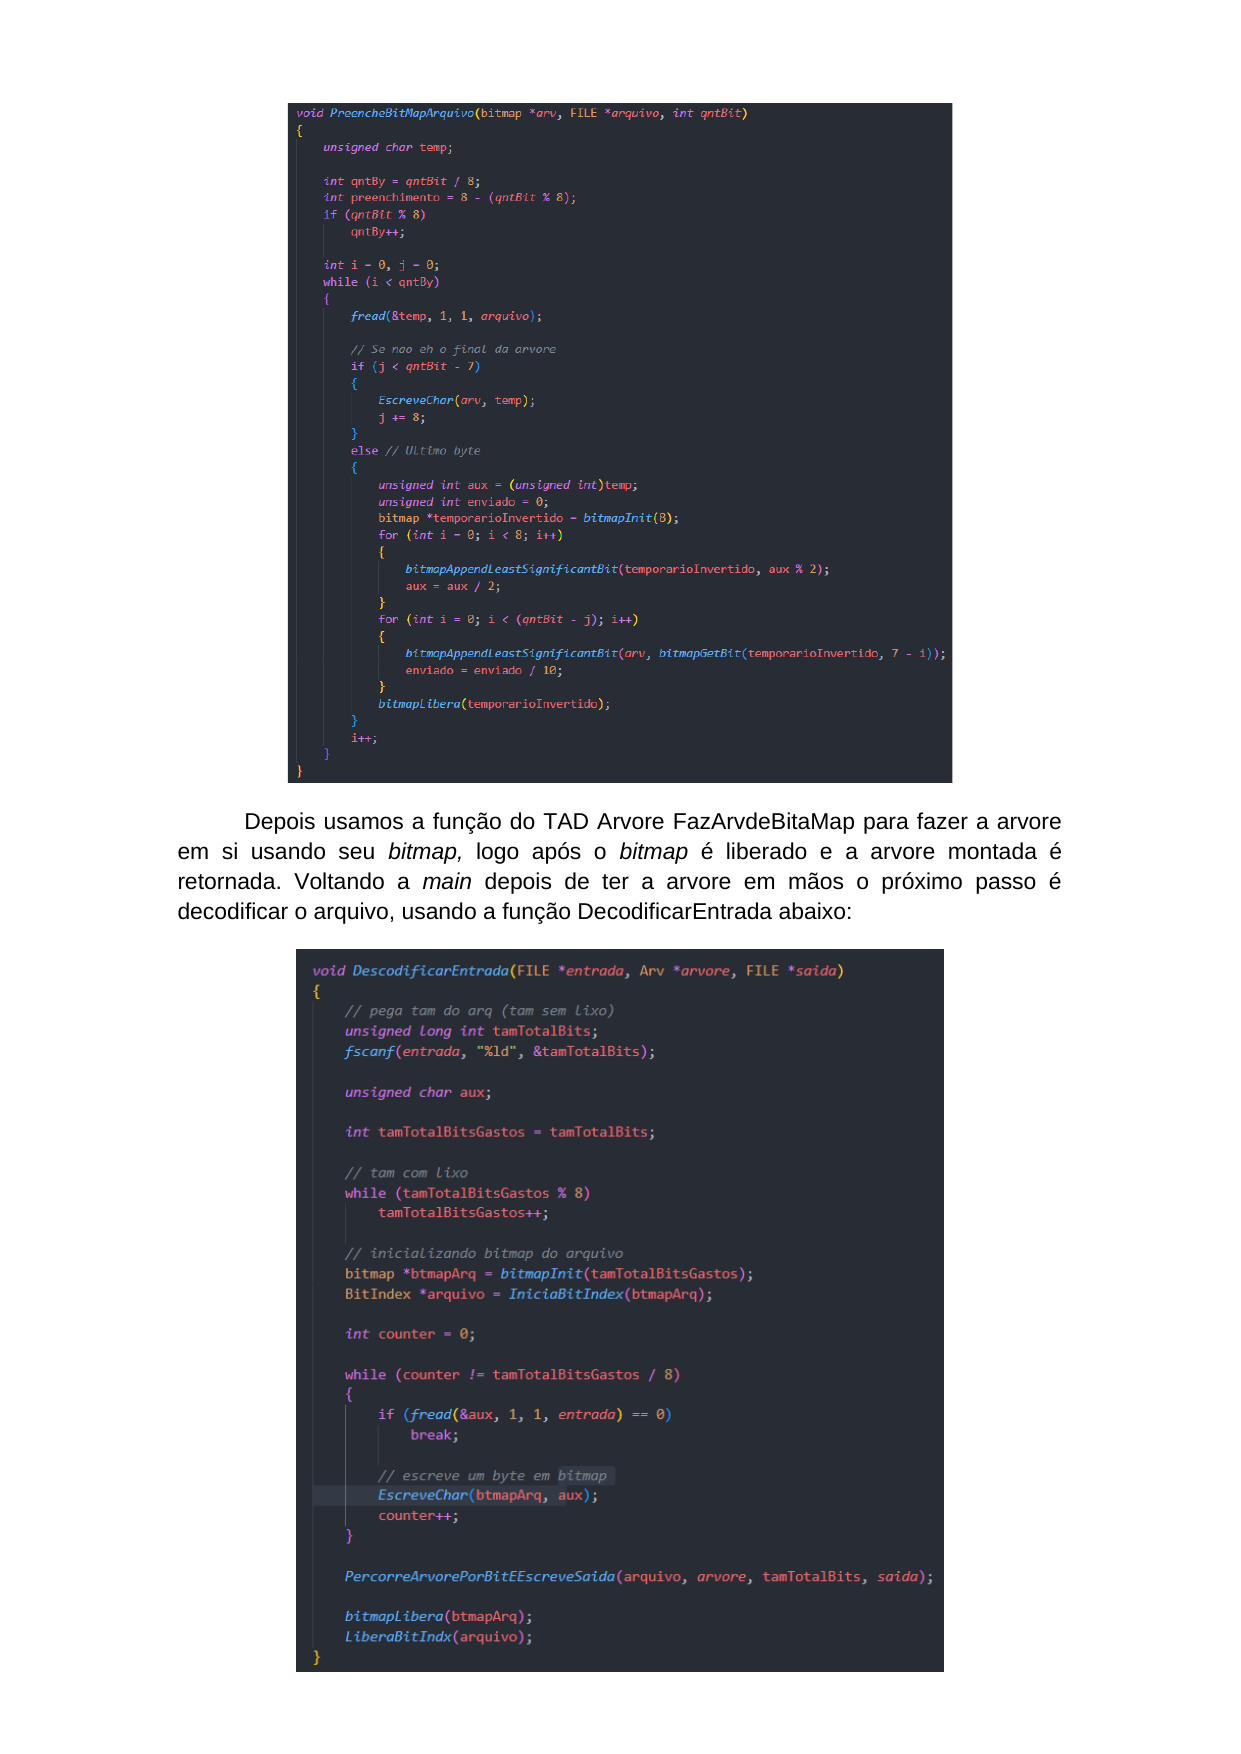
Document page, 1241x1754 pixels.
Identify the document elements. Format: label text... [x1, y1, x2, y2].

text Depois usamos a função do TAD Arvore FazArvdeBitaMap para fazer a arvore em si usando seu bitmap, logo após o bitmap é liberado e a arvore montada é retornada. Voltando a main depois de ter a arvore em mãos o próximo passo é decodificar o arquivo, usando a função DecodificarEntrada abaixo: [177, 808, 1063, 925]
picture [296, 949, 944, 1672]
picture [287, 103, 953, 783]
